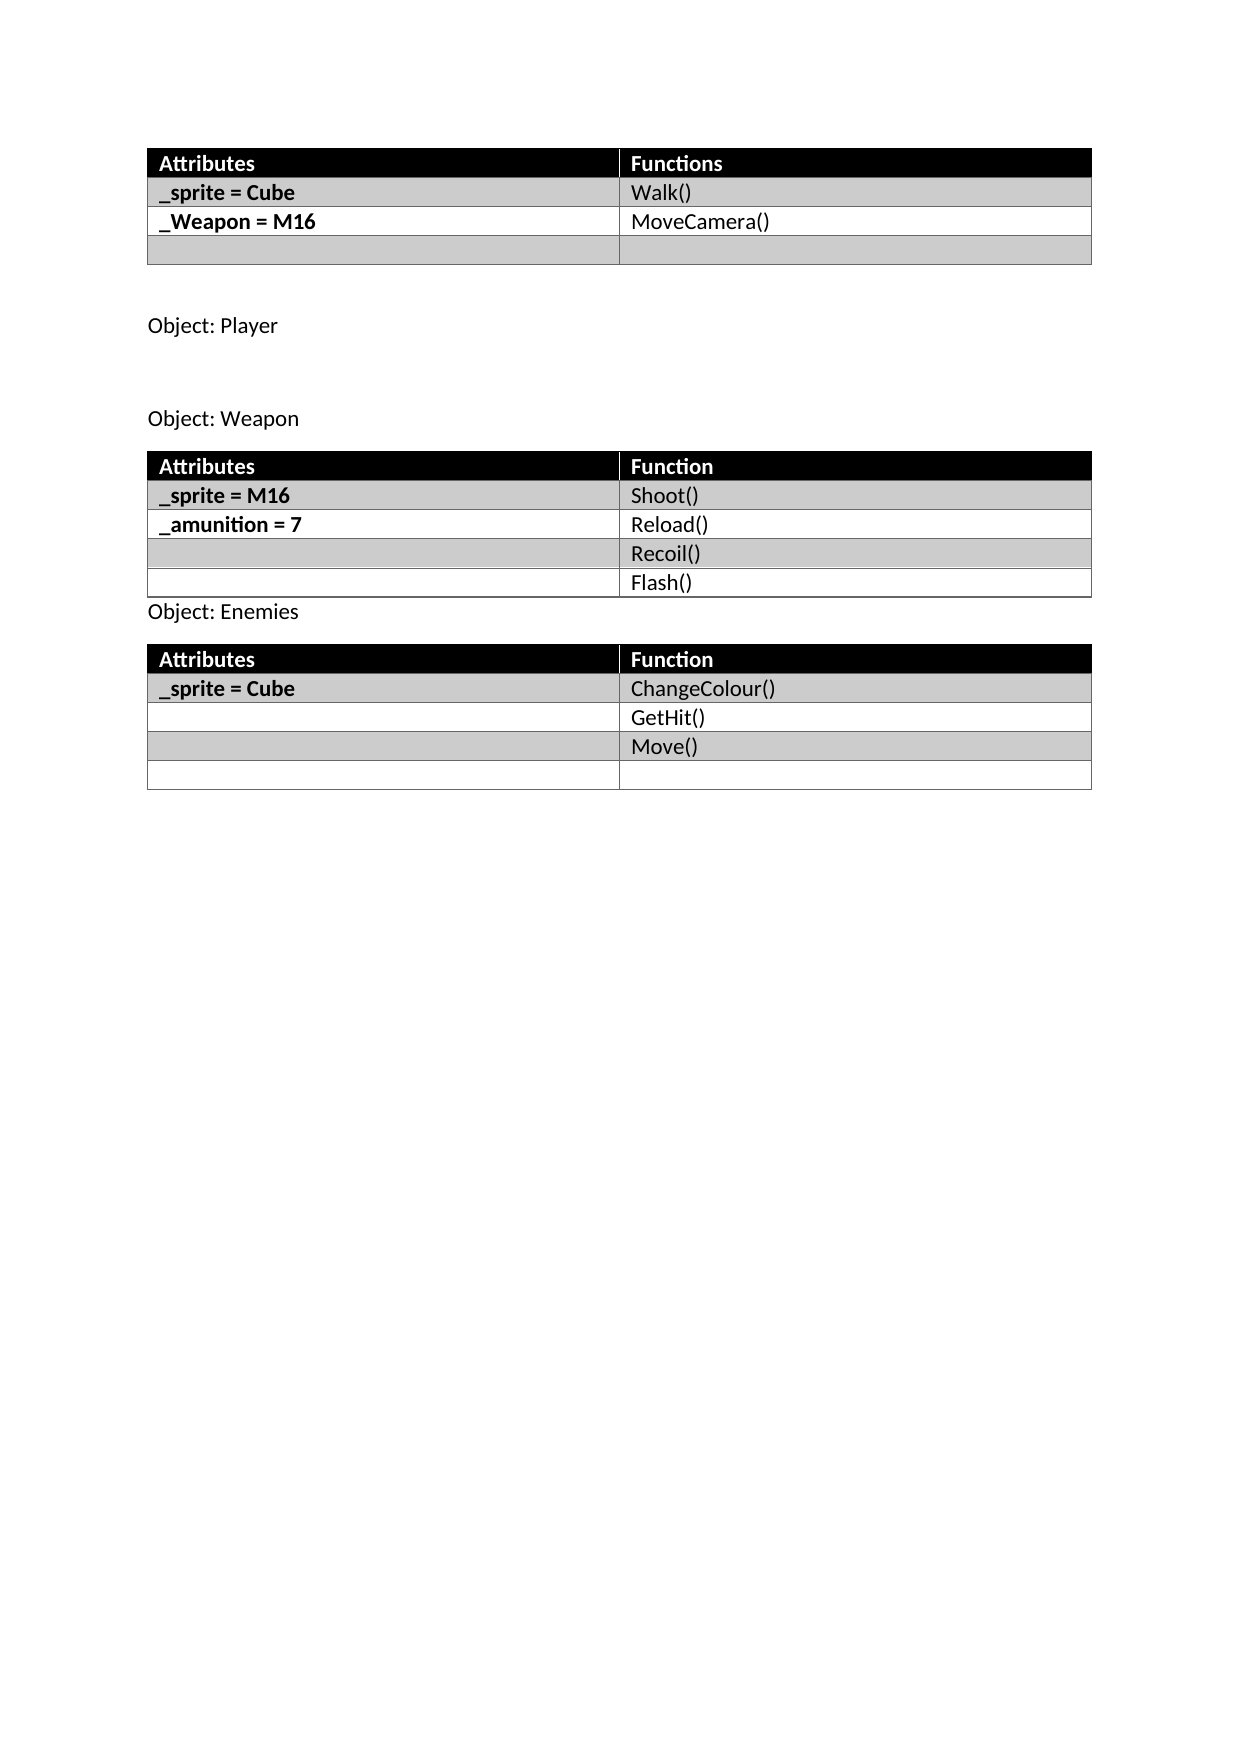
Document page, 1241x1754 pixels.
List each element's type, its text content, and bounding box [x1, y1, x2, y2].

table_cell GetHit() [620, 703, 1091, 731]
text Object: Enemies [148, 597, 1093, 626]
table_cell MoveCamera() [620, 207, 1091, 235]
table_cell [148, 569, 619, 596]
table_header Attributes [148, 645, 619, 673]
table_cell [148, 732, 619, 760]
text Object: Player [148, 311, 1093, 339]
table_cell Walk() [620, 178, 1091, 206]
table_header Functions [620, 149, 1091, 177]
table_cell [148, 236, 619, 264]
table_header Attributes [148, 149, 619, 177]
table_cell _sprite = M16 [148, 481, 619, 509]
table_cell [148, 539, 619, 567]
text Object: Weapon [148, 404, 1093, 433]
table_cell [620, 236, 1091, 264]
table_cell _sprite = Cube [148, 674, 619, 702]
table_cell Reload() [620, 510, 1091, 538]
table_cell Move() [620, 732, 1091, 760]
table_cell [148, 703, 619, 731]
table_cell [148, 761, 619, 789]
table_cell _Weapon = M16 [148, 207, 619, 235]
table_cell [620, 761, 1091, 789]
table_cell _sprite = Cube [148, 178, 619, 206]
table_header Attributes [148, 452, 619, 480]
table_header Function [620, 645, 1091, 673]
table_cell _amunition = 7 [148, 510, 619, 538]
table_cell Shoot() [620, 481, 1091, 509]
table_cell Flash() [620, 569, 1091, 596]
table_cell Recoil() [620, 539, 1091, 567]
table_cell ChangeColour() [620, 674, 1091, 702]
table_header Function [620, 452, 1091, 480]
